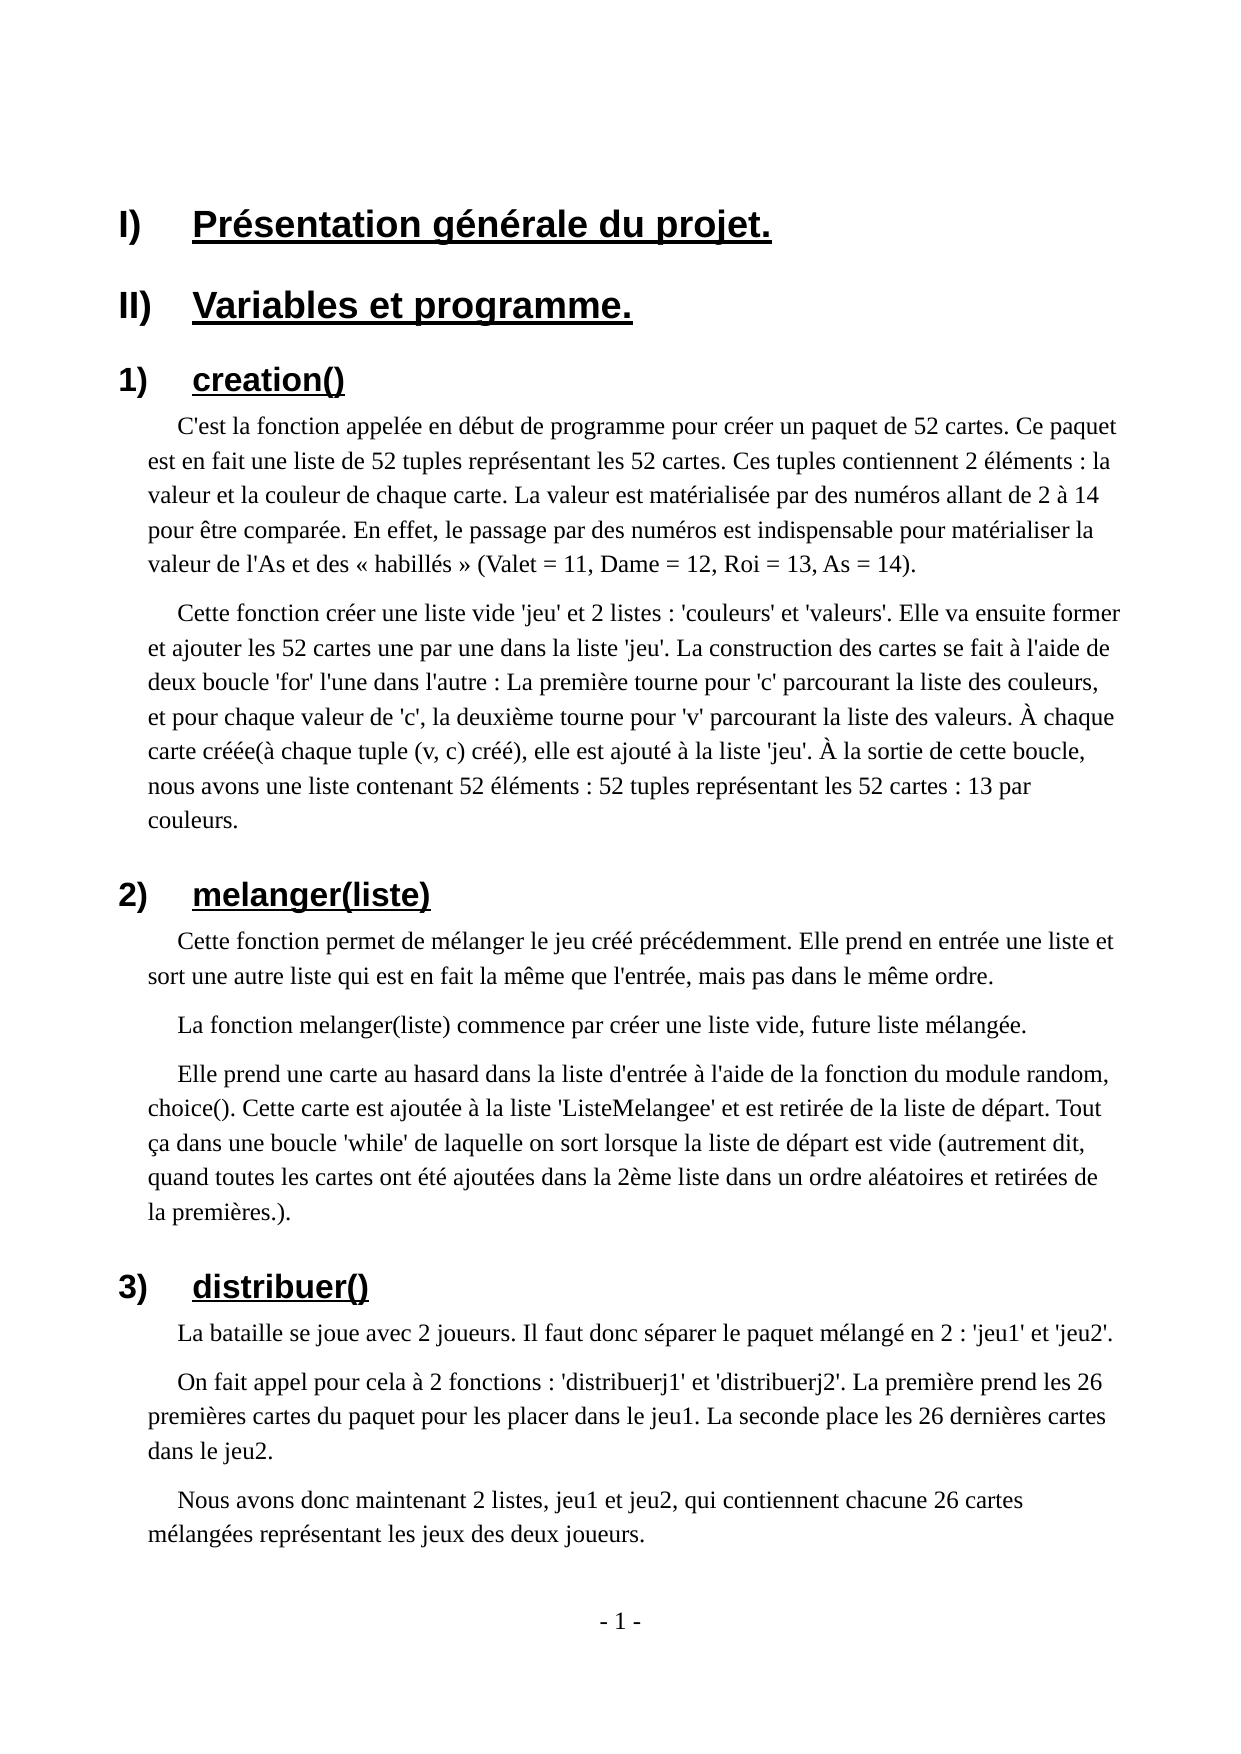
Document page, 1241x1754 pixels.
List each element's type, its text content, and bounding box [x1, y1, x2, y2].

subtitle Présentation générale du projet. [118, 202, 1122, 246]
text Cette fonction créer une liste vide 'jeu' et 2 listes : 'couleurs' et 'valeurs'. Elle va ensuite former et ajouter les 52 cartes une par une dans la liste 'jeu'. La construction des cartes se fait à l'aide de deux boucle 'for' l'une dans l'autre : La première tourne pour 'c' parcourant la liste des couleurs, et pour chaque valeur de 'c', la deuxième tourne pour 'v' parcourant la liste des valeurs. À chaque carte créée(à chaque tuple (v, c) créé), elle est ajouté à la liste 'jeu'. À la sortie de cette boucle, nous avons une liste contenant 52 éléments : 52 tuples représentant les 52 cartes : 13 par couleurs. [148, 598, 1122, 834]
text La fonction melanger(liste) commence par créer une liste vide, future liste mélangée. [148, 1010, 1122, 1038]
text On fait appel pour cela à 2 fonctions : 'distribuerj1' et 'distribuerj2'. La première prend les 26 premières cartes du paquet pour les placer dans le jeu1. La seconde place les 26 dernières cartes dans le jeu2. [148, 1367, 1122, 1464]
text La bataille se joue avec 2 joueurs. Il faut donc séparer le paquet mélangé en 2 : 'jeu1' et 'jeu2'. [148, 1318, 1122, 1347]
text Cette fonction permet de mélanger le jeu créé précédemment. Elle prend en entrée une liste et sort une autre liste qui est en fait la même que l'entrée, mais pas dans le même ordre. [148, 926, 1122, 989]
subtitle creation() [118, 360, 1122, 399]
text C'est la fonction appelée en début de programme pour créer un paquet de 52 cartes. Ce paquet est en fait une liste de 52 tuples représentant les 52 cartes. Ces tuples contiennent 2 éléments : la valeur et la couleur de chaque carte. La valeur est matérialisée par des numéros allant de 2 à 14 pour être comparée. En effet, le passage par des numéros est indispensable pour matérialiser la valeur de l'As et des « habillés » (Valet = 11, Dame = 12, Roi = 13, As = 14). [148, 411, 1122, 578]
subtitle distribuer() [118, 1267, 1122, 1305]
text Nous avons donc maintenant 2 listes, jeu1 et jeu2, qui contiennent chacune 26 cartes mélangées représentant les jeux des deux joueurs. [148, 1485, 1122, 1548]
subtitle melanger(liste) [118, 875, 1122, 914]
text Elle prend une carte au hasard dans la liste d'entrée à l'aide de la fonction du module random, choice(). Cette carte est ajoutée à la liste 'ListeMelangee' et est retirée de la liste de départ. Tout ça dans une boucle 'while' de laquelle on sort lorsque la liste de départ est vide (autrement dit, quand toutes les cartes ont été ajoutées dans la 2ème liste dans un ordre aléatoires et retirées de la premières.). [148, 1059, 1122, 1226]
subtitle Variables et programme. [118, 283, 1122, 327]
